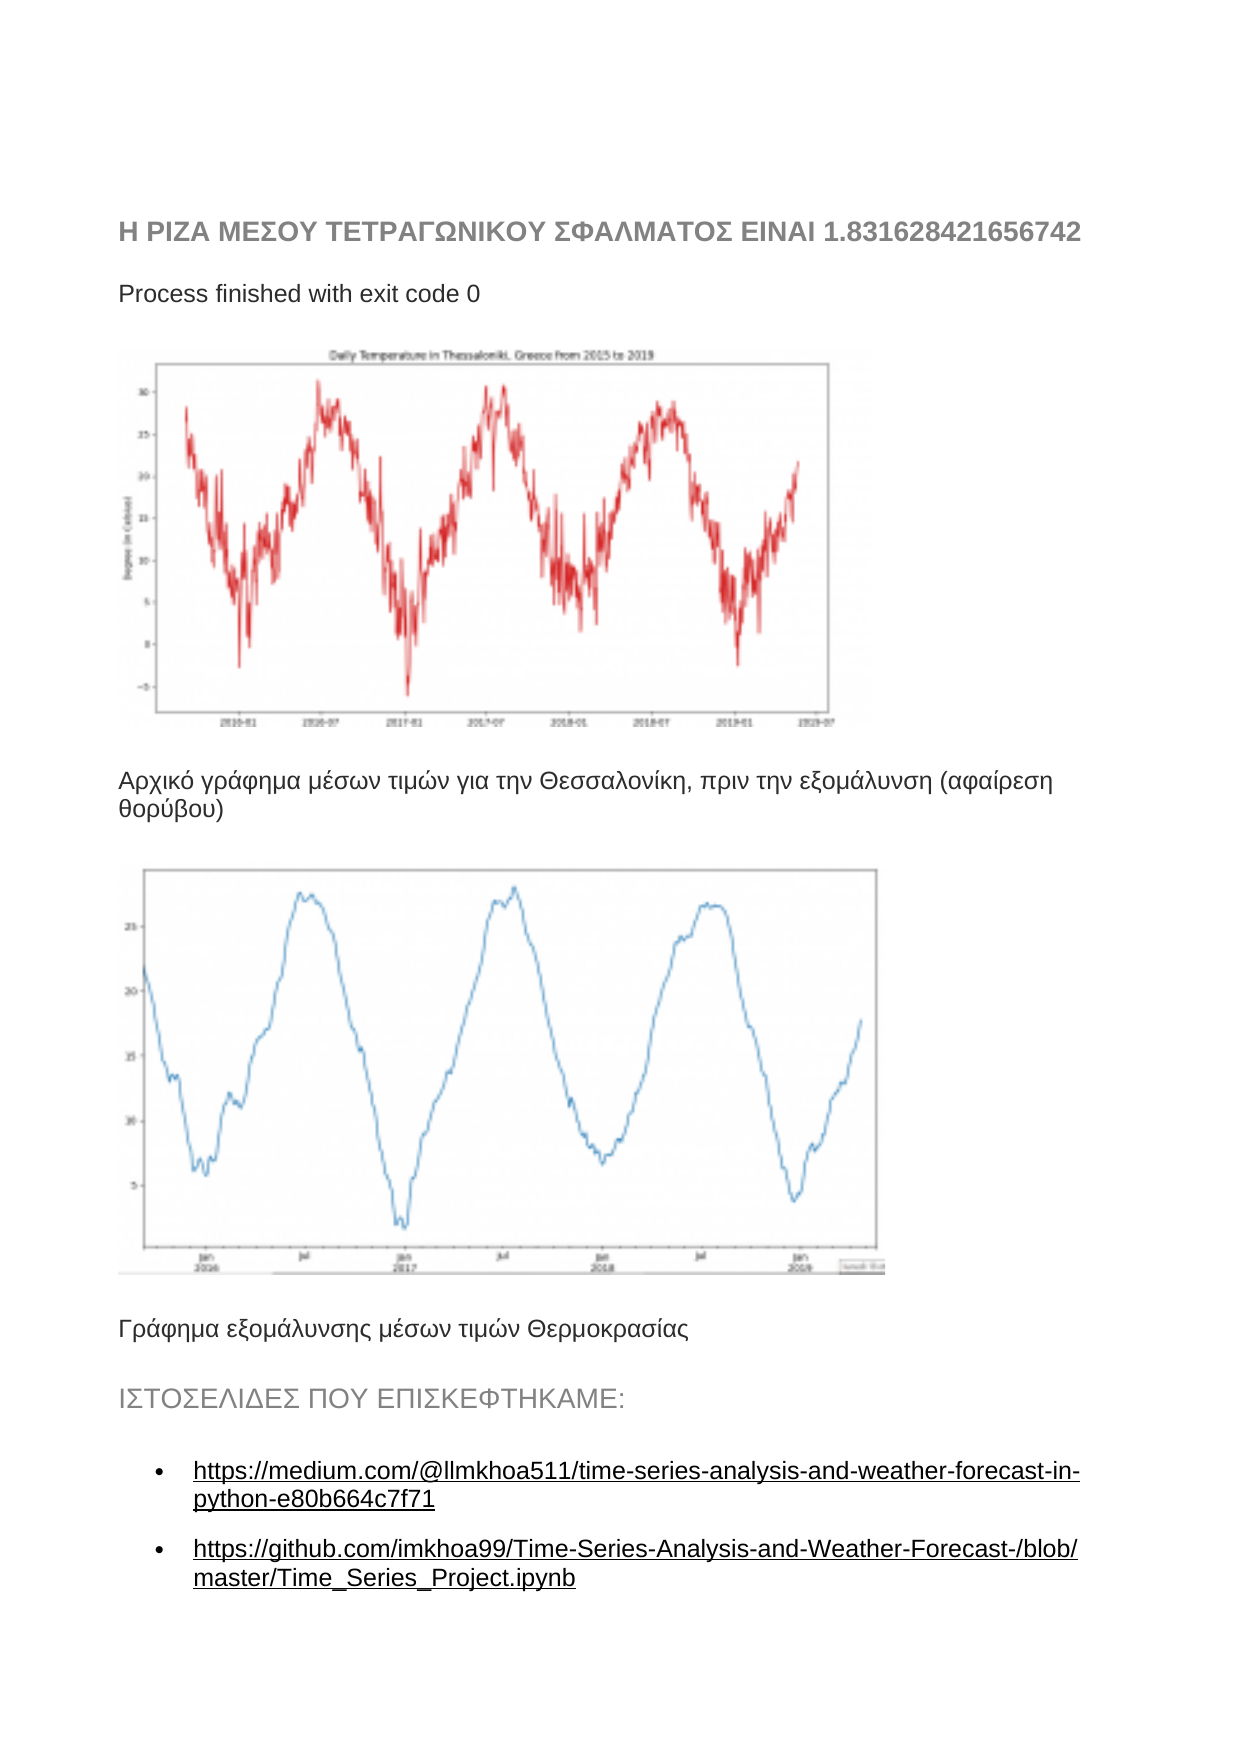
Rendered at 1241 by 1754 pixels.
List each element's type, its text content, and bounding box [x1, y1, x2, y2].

list https://github.com/imkhoa99/Time-Series-Analysis-and-Weather-Forecast-/blob/master/Time_Series_Project.ipynb [156, 1534, 1122, 1591]
text Αρχικό γράφημα μέσων τιμών για την Θεσσαλονίκη, πριν την εξομάλυνση (αφαίρεση θορύβου) [118, 766, 1122, 823]
text ΙΣΤΟΣΕΛΙΔΕΣ ΠΟΥ ΕΠΙΣΚΕΦΤΗΚΑΜΕ: [118, 1382, 1122, 1414]
text Process finished with exit code 0 [118, 279, 1122, 308]
text H ΡΙΖΑ ΜΕΣΟΥ ΤΕΤΡΑΓΩΝΙΚΟΥ ΣΦΑΛΜΑΤΟΣ ΕΙΝΑΙ 1.831628421656742 [118, 215, 1122, 248]
list https://medium.com/@llmkhoa511/time-series-analysis-and-weather-forecast-in-python-e80b664c7f71 [156, 1456, 1122, 1513]
text Γράφημα εξομάλυνσης μέσων τιμών Θερμοκρασίας [118, 1314, 1122, 1342]
